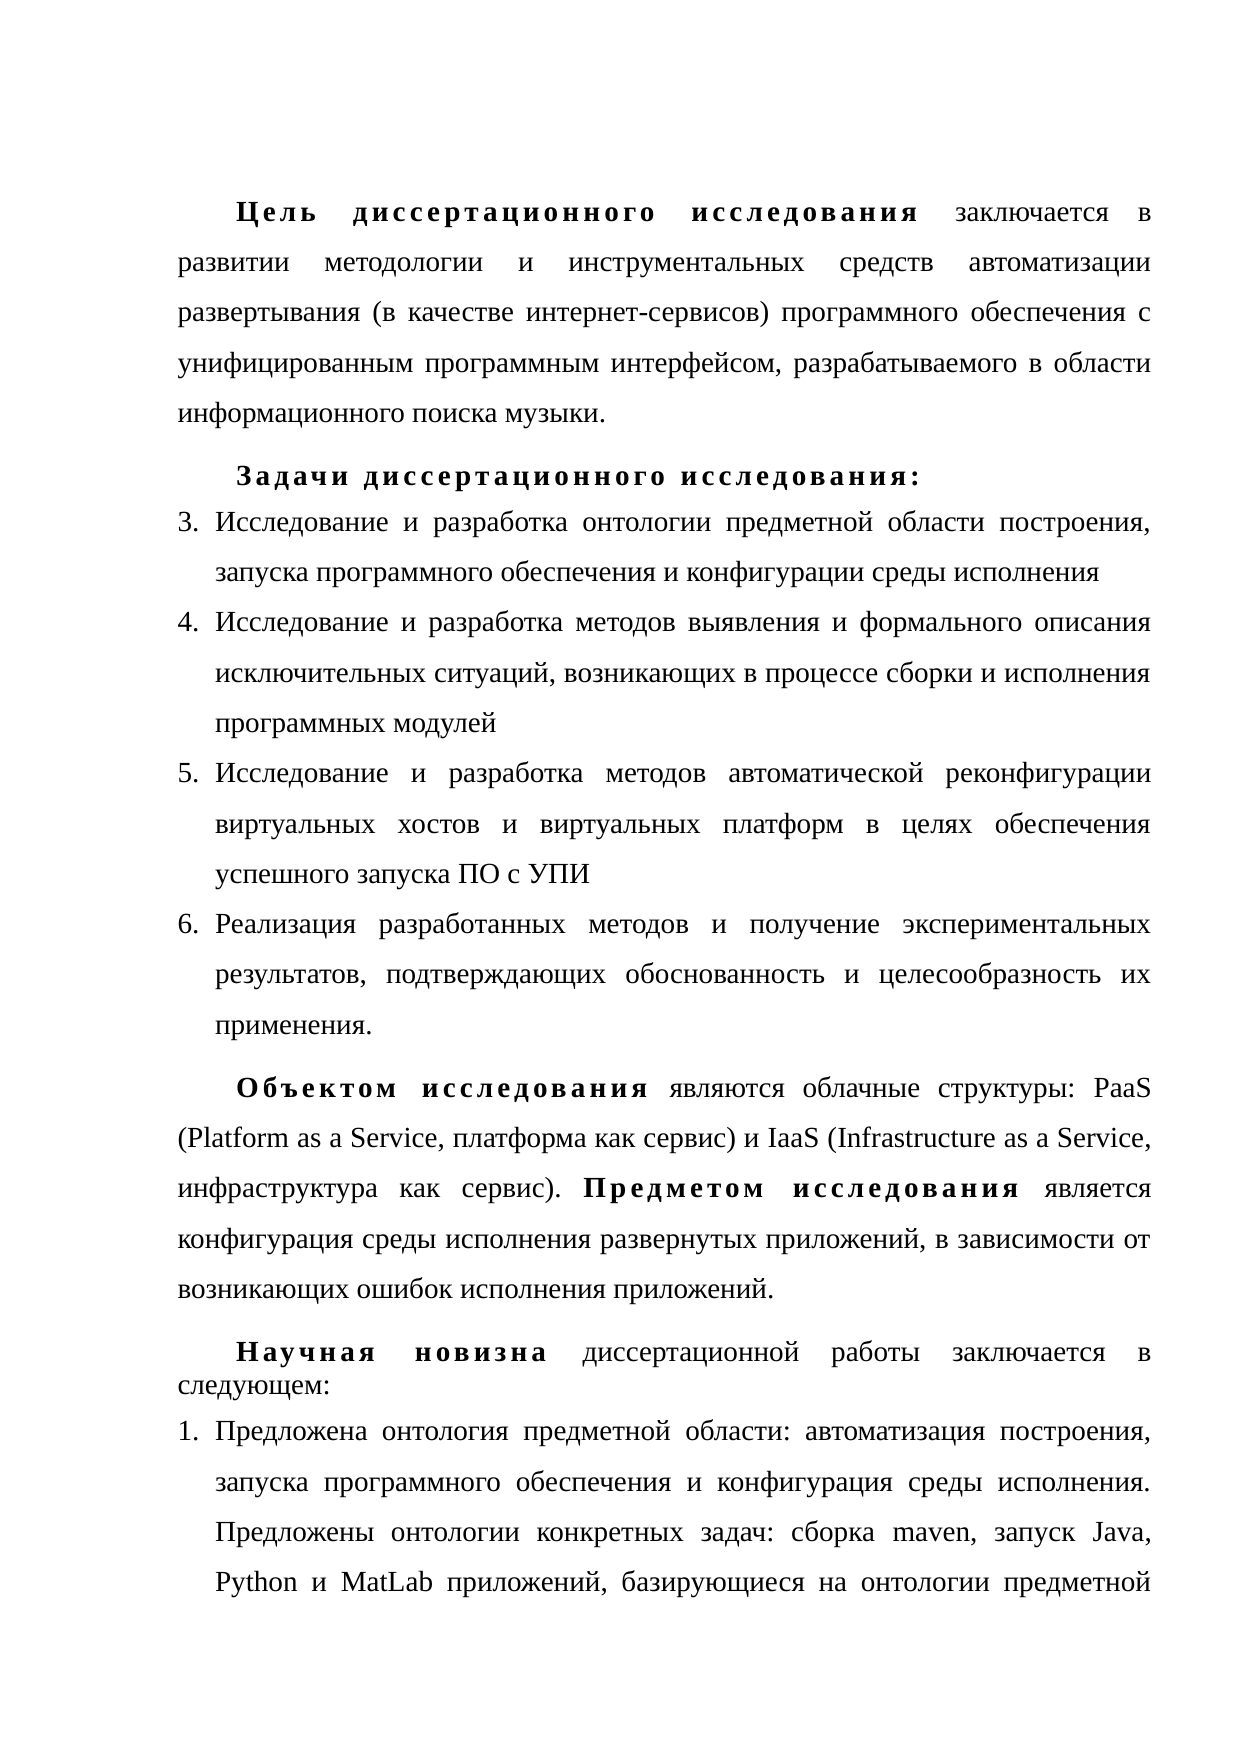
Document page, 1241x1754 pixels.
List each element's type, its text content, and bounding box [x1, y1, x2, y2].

text Научная новизна диссертационной работы заключается в следующем: [177, 1334, 1152, 1401]
list Исследование и разработка онтологии предметной области построения, запуска программного обеспечения и конфигурации среды исполнения [177, 504, 1152, 588]
list Предложена онтология предметной области: автоматизация построения, запуска программного обеспечения и конфигурация среды исполнения. Предложены онтологии конкретных задач: сборка maven, запуск Java, Python и MatLab приложений, базирующиеся на онтологии предметной [177, 1413, 1152, 1598]
list Реализация разработанных методов и получение экспериментальных результатов, подтверждающих обоснованность и целесообразность их применения. [177, 906, 1152, 1041]
text Цель диссертационного исследования заключается в развитии методологии и инструментальных средств автоматизации развертывания (в качестве интернет-сервисов) программного обеспечения с унифицированным программным интерфейсом, разрабатываемого в области информационного поиска музыки. [177, 194, 1152, 428]
text Задачи диссертационного исследования: [177, 458, 1152, 491]
list Исследование и разработка методов выявления и формального описания исключительных ситуаций, возникающих в процессе сборки и исполнения программных модулей [177, 604, 1152, 739]
list Исследование и разработка методов автоматической реконфигурации виртуальных хостов и виртуальных платформ в целях обеспечения успешного запуска ПО с УПИ [177, 755, 1152, 889]
text Объектом исследования являются облачные структуры: PaaS (Platform as a Service, платформа как сервис) и IaaS (Infrastructure as a Service, инфраструктура как сервис). Предметом исследования является конфигурация среды исполнения развернутых приложений, в зависимости от возникающих ошибок исполнения приложений. [177, 1070, 1152, 1304]
